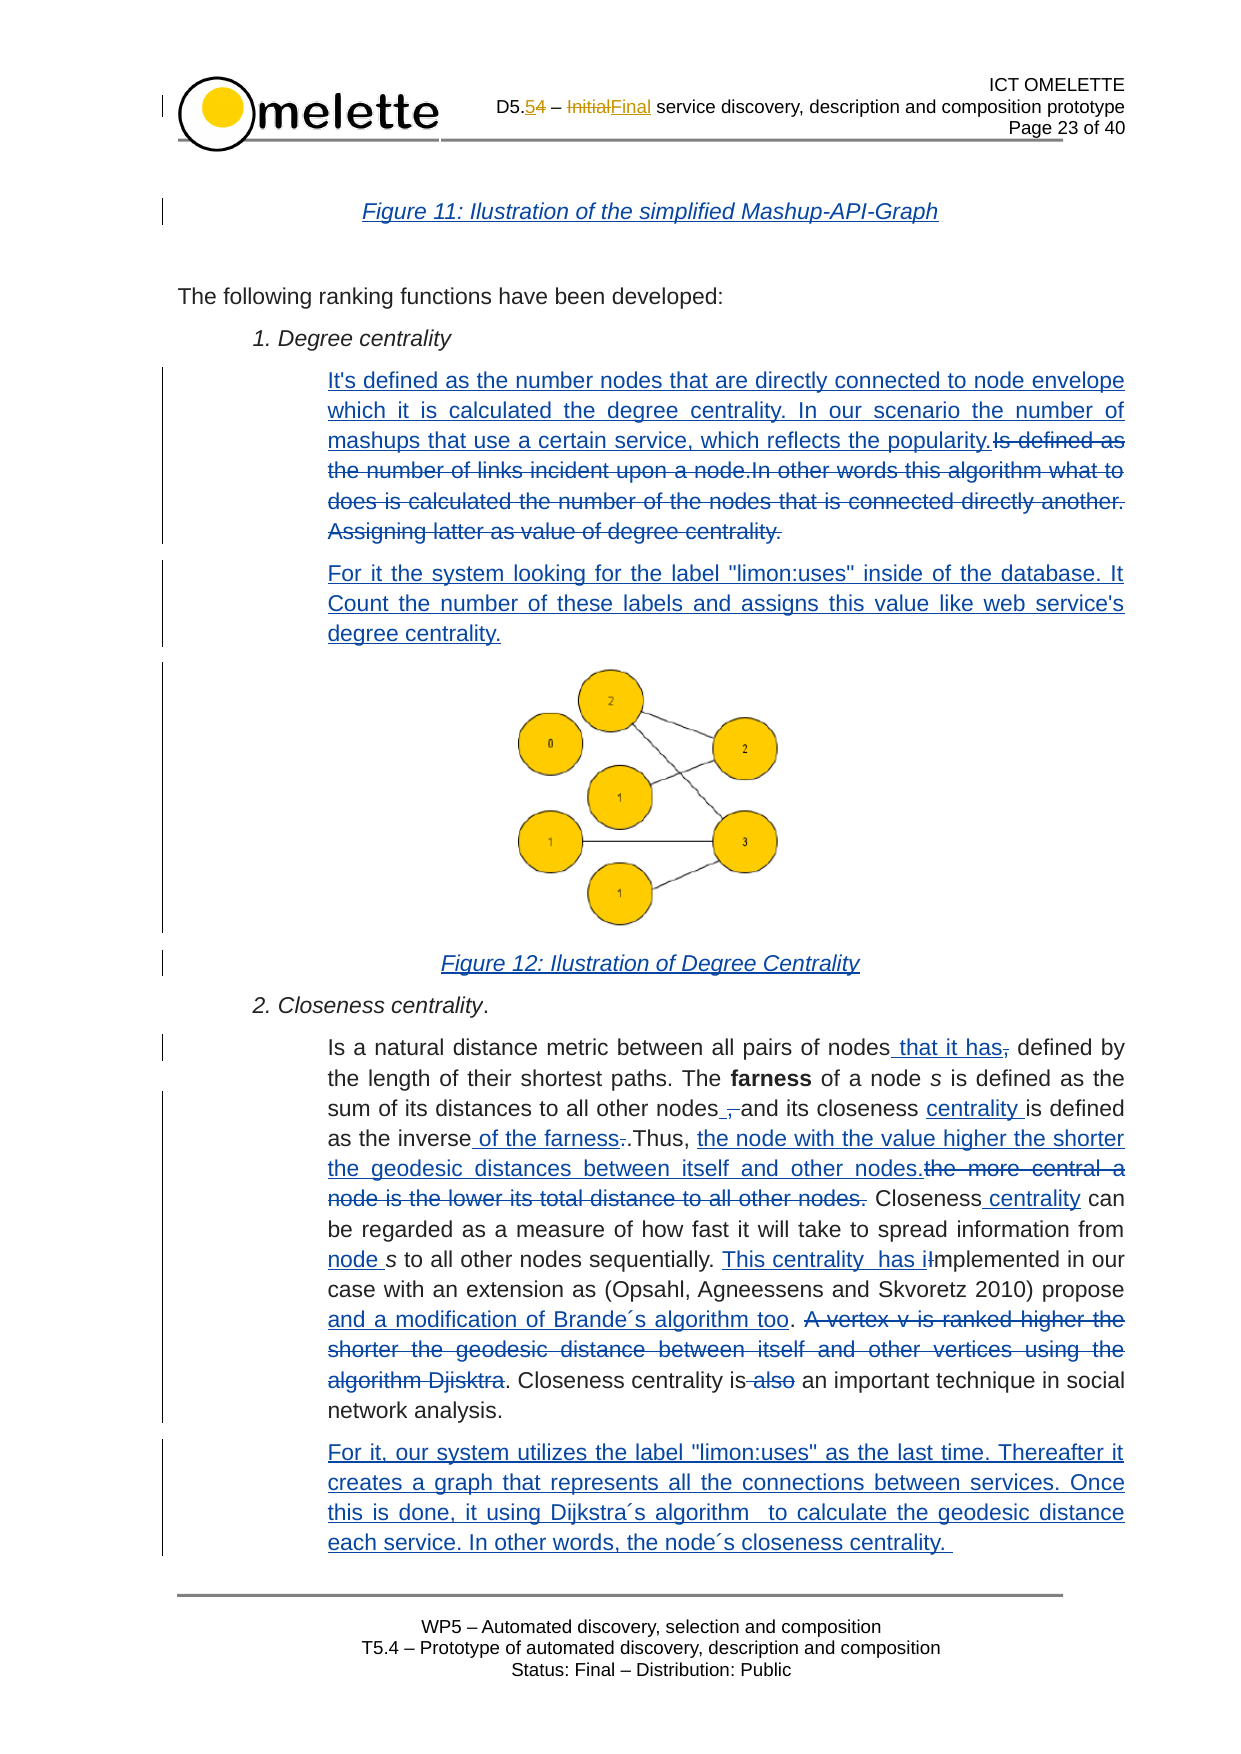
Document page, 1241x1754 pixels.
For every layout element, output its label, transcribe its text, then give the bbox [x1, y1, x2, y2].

text It's defined as the number nodes that are directly connected to node envelope which it is calculated the degree centrality. In our scenario the number of mashups that use a certain service, which reflects the popularity. [327, 367, 1125, 390]
text The following ranking functions have been developed: [177, 283, 1125, 309]
list 1. Degree centrality [215, 325, 1125, 351]
text degree centrality. [327, 614, 1125, 647]
picture [455, 662, 848, 934]
text this is done, it using Dijkstra´s algorithm to calculate the geodesic distance [327, 1493, 1125, 1522]
text For it the system looking for the label "limon:uses" inside of the database. It Count the number of these labels and assigns this value like web service's [327, 560, 1125, 613]
text each service. In other words, the node´s closeness centrality. [327, 1523, 1125, 1556]
text Figure 11: Ilustration of the simplified Mashup-API-Graph [177, 198, 1125, 224]
text For it, our system utilizes the label "limon:uses" as the last time. Thereafter it creates a graph that represents all the connections between services. Once [327, 1439, 1125, 1492]
text It's defined as the number nodes that are directly connected to node envelope which it is calculated the degree centrality. In our scenario the number of mashups that use a certain service, which reflects the popularity. [327, 503, 1125, 544]
picture [178, 76, 439, 152]
text Is a natural distance metric between all pairs of nodes that it has defined by the length of their shortest paths. The farness of a node s is defined as the sum of its distances to all other nodes and its closeness centrality is defined as the inverse of the farness.Thus, the node with the value higher the shorter the geodesic distances between itself and other nodes. Closeness centrality can be regarded as a measure of how fast it will take to spread information from node s to all other nodes sequentially. This centrality has implemented in our case with an extension as (Opsahl, Agneessens and Skvoretz 2010) propose and a modification of Brande´s algorithm too. . Closeness centrality is an important technique in social network analysis. [327, 1352, 1125, 1423]
list 2. Closeness centrality. [215, 992, 1125, 1019]
text Figure 12: Ilustration of Degree Centrality [177, 949, 1125, 976]
text Is a natural distance metric between all pairs of nodes that it has defined by the length of their shortest paths. The farness of a node s is defined as the sum of its distances to all other nodes and its closeness centrality is defined as the inverse of the farness.Thus, the node with the value higher the shorter the geodesic distances between itself and other nodes. Closeness centrality can be regarded as a measure of how fast it will take to spread information from node s to all other nodes sequentially. This centrality has implemented in our case with an extension as (Opsahl, Agneessens and Skvoretz 2010) propose and a modification of Brande´s algorithm too. . Closeness centrality is an important technique in social network analysis. [327, 1034, 1125, 1351]
text It's defined as the number nodes that are directly connected to node envelope which it is calculated the degree centrality. In our scenario the number of mashups that use a certain service, which reflects the popularity. [327, 391, 1125, 420]
text It's defined as the number nodes that are directly connected to node envelope which it is calculated the degree centrality. In our scenario the number of mashups that use a certain service, which reflects the popularity. [327, 421, 1125, 502]
